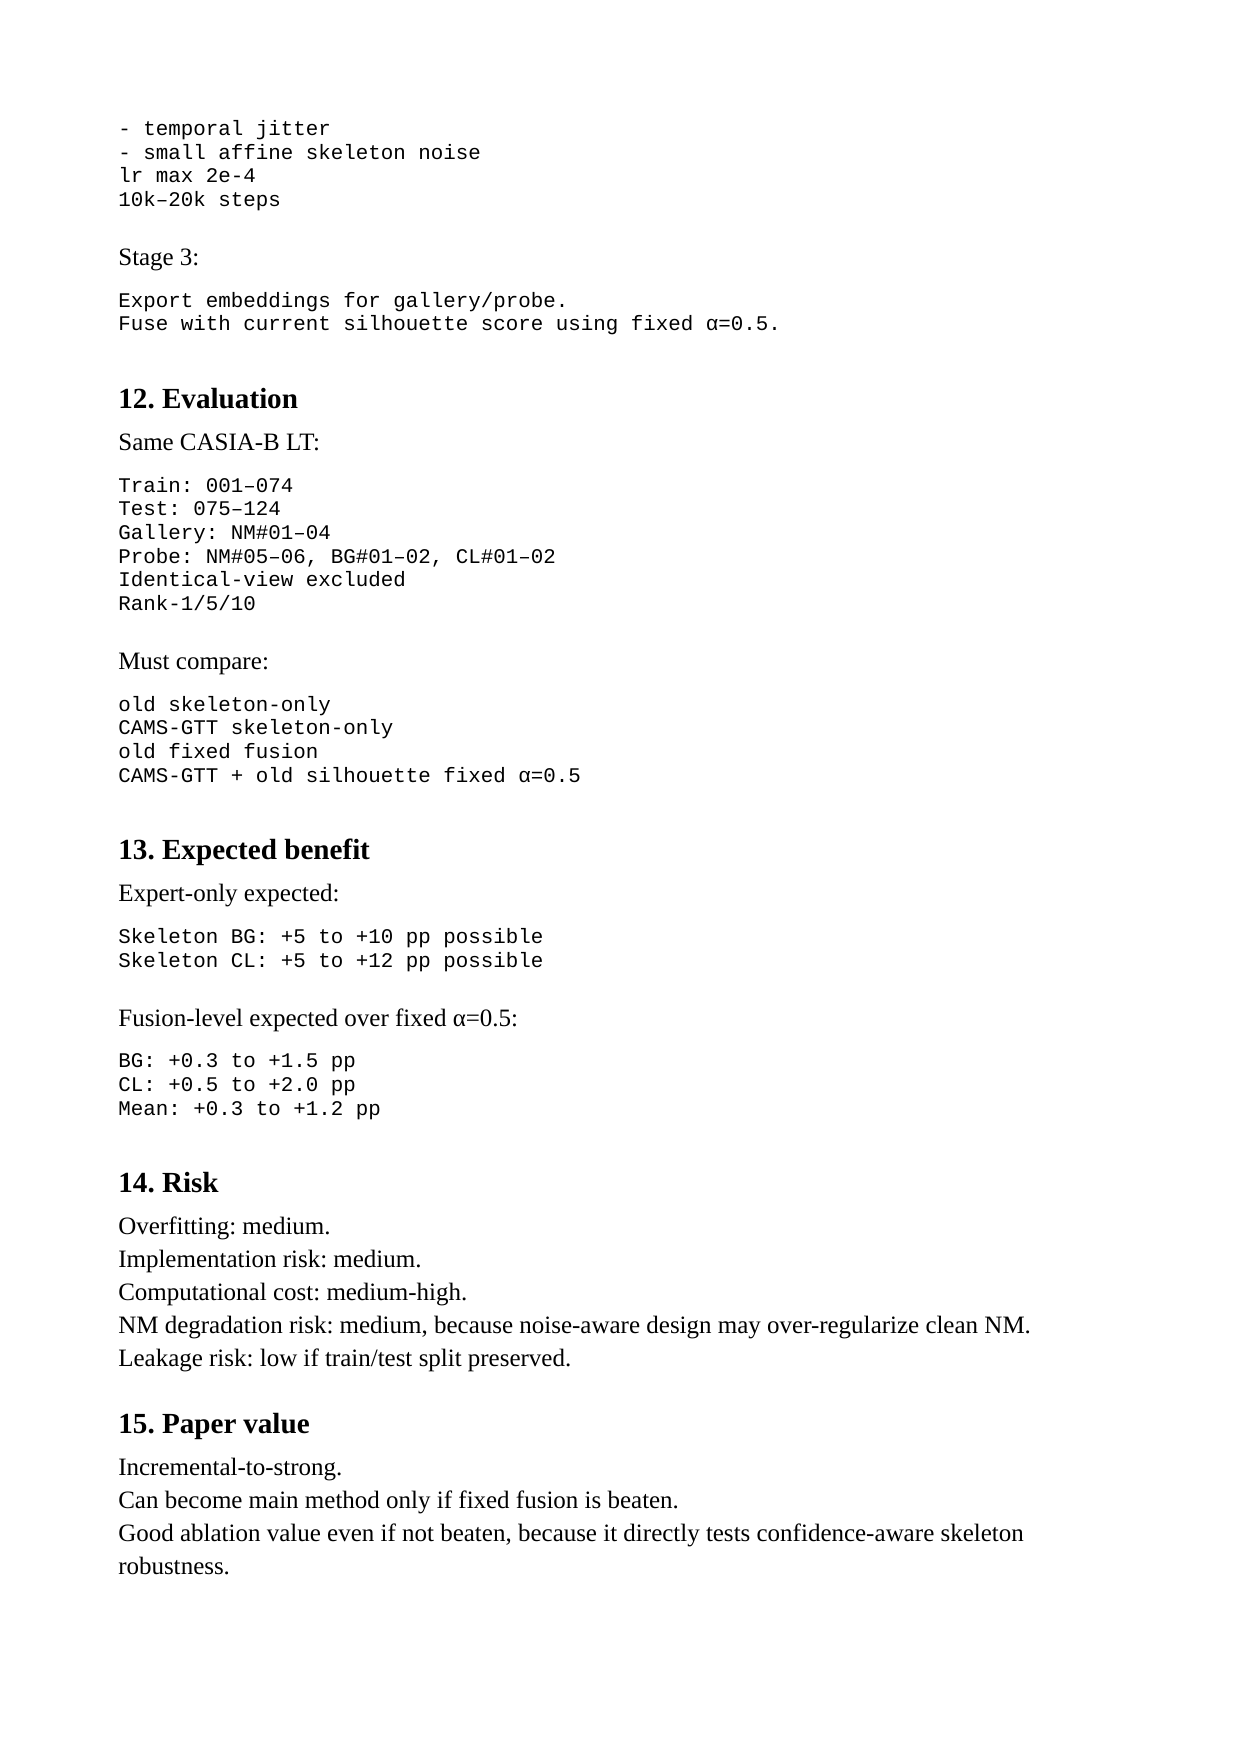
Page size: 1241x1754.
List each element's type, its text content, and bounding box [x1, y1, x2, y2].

subtitle 13. Expected benefit [118, 832, 1122, 866]
text Fusion-level expected over fixed α=0.5: [118, 1003, 1122, 1032]
text old fixed fusion [118, 741, 1122, 765]
text Identical-view excluded [118, 569, 1122, 593]
text Fuse with current silhouette score using fixed α=0.5. [118, 313, 1122, 337]
text Must compare: [118, 646, 1122, 675]
text Incremental-to-strong. Can become main method only if fixed fusion is beaten. Good ablation value even if not beaten, because it directly tests confidence-aware skeleton robustness. [118, 1452, 1122, 1579]
subtitle 12. Evaluation [118, 381, 1122, 415]
subtitle 14. Risk [118, 1165, 1122, 1199]
text Rank-1/5/10 [118, 593, 1122, 617]
text - small affine skeleton noise [118, 142, 1122, 165]
text 10k–20k steps [118, 189, 1122, 213]
text Train: 001–074 [118, 475, 1122, 498]
text Expert-only expected: [118, 878, 1122, 907]
text Same CASIA-B LT: [118, 427, 1122, 456]
text Overfitting: medium. Implementation risk: medium. Computational cost: medium-high. NM degradation risk: medium, because noise-aware design may over-regularize clean NM. Leakage risk: low if train/test split preserved. [118, 1211, 1122, 1372]
text Test: 075–124 [118, 498, 1122, 522]
subtitle 15. Paper value [118, 1406, 1122, 1439]
text lr max 2e-4 [118, 165, 1122, 189]
text CAMS-GTT + old silhouette fixed α=0.5 [118, 765, 1122, 788]
text Gallery: NM#01–04 [118, 522, 1122, 546]
text Skeleton CL: +5 to +12 pp possible [118, 950, 1122, 973]
text Mean: +0.3 to +1.2 pp [118, 1098, 1122, 1121]
text - temporal jitter [118, 118, 1122, 142]
text Probe: NM#05–06, BG#01–02, CL#01–02 [118, 546, 1122, 569]
text Export embeddings for gallery/probe. [118, 290, 1122, 313]
text CAMS-GTT skeleton-only [118, 717, 1122, 741]
text CL: +0.5 to +2.0 pp [118, 1074, 1122, 1098]
text BG: +0.3 to +1.5 pp [118, 1050, 1122, 1074]
text Stage 3: [118, 242, 1122, 271]
text Skeleton BG: +5 to +10 pp possible [118, 926, 1122, 950]
text old skeleton-only [118, 694, 1122, 717]
